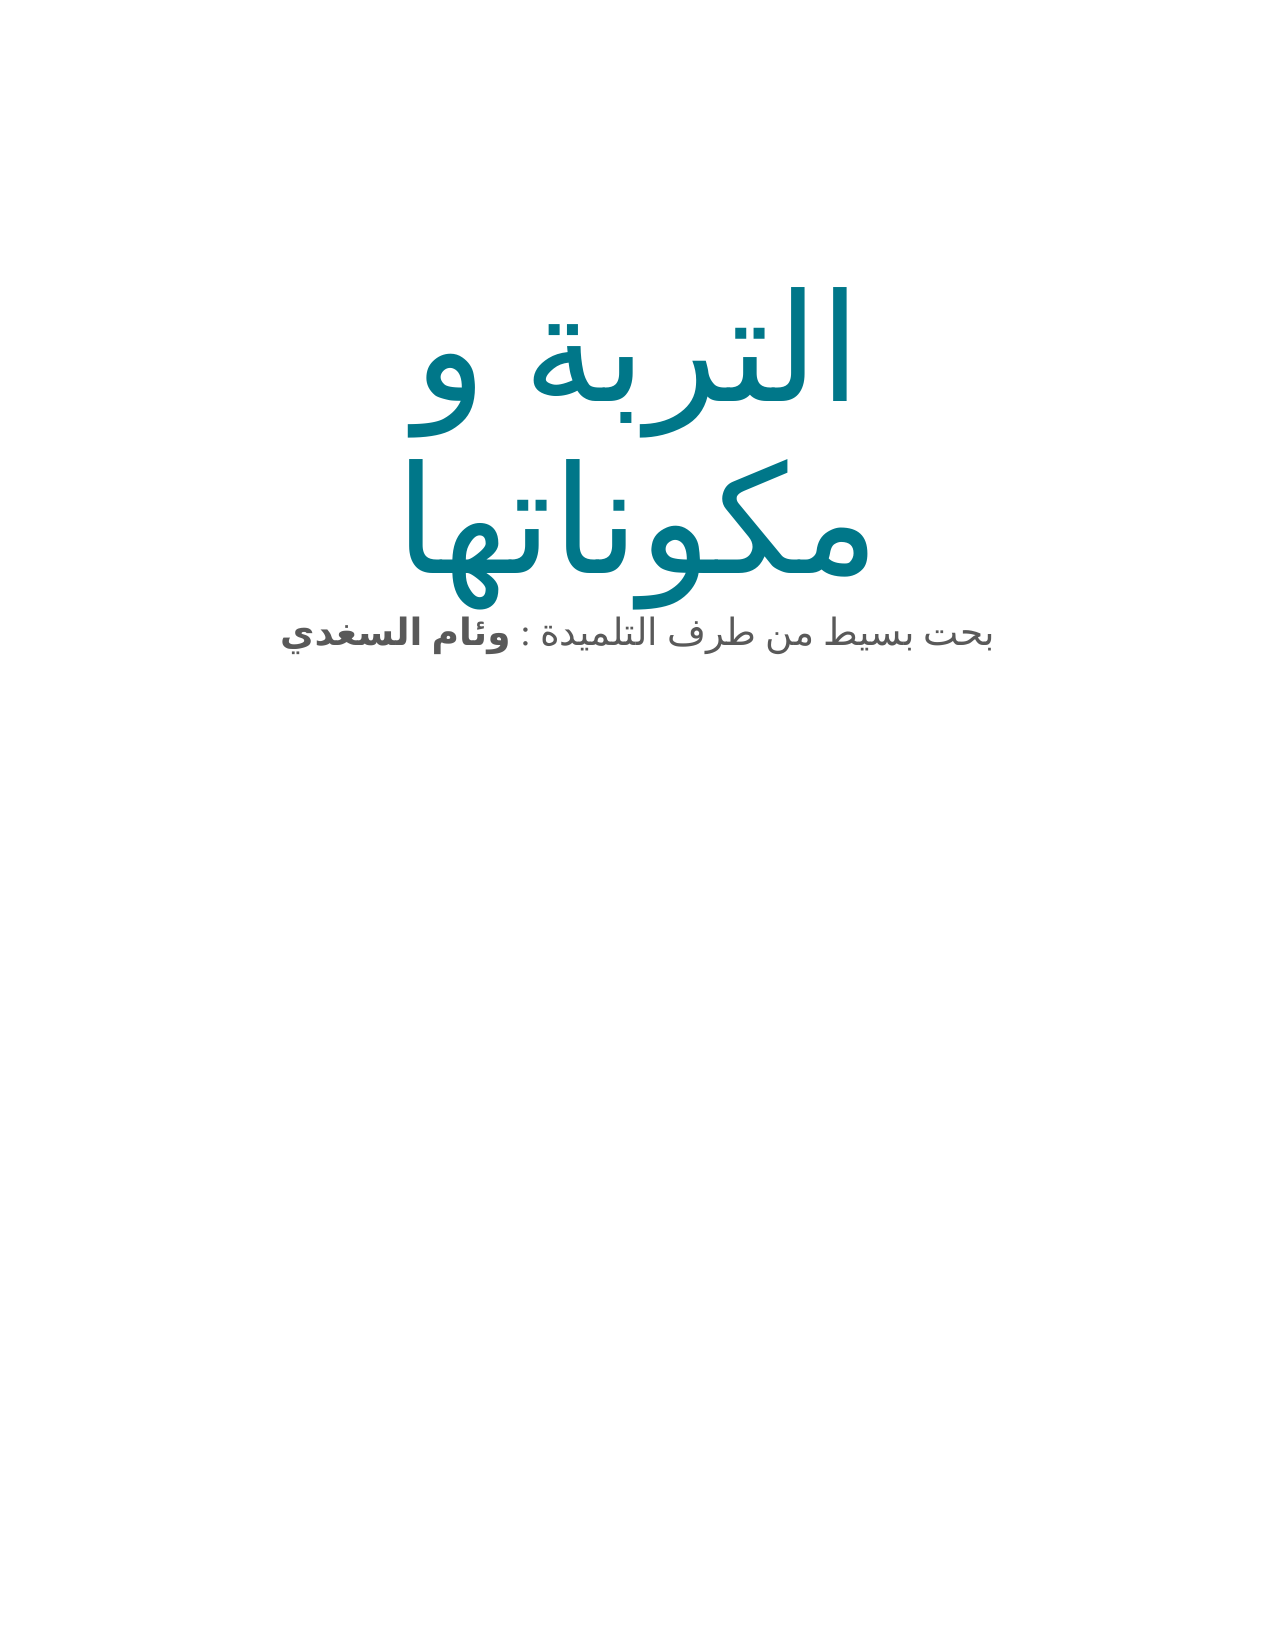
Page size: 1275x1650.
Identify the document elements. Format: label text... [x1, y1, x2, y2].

title التربة و مكوناتها [187, 261, 1087, 606]
subtitle بحت بسيط من طرف التلميدة : وئام السغدي [187, 610, 1087, 653]
